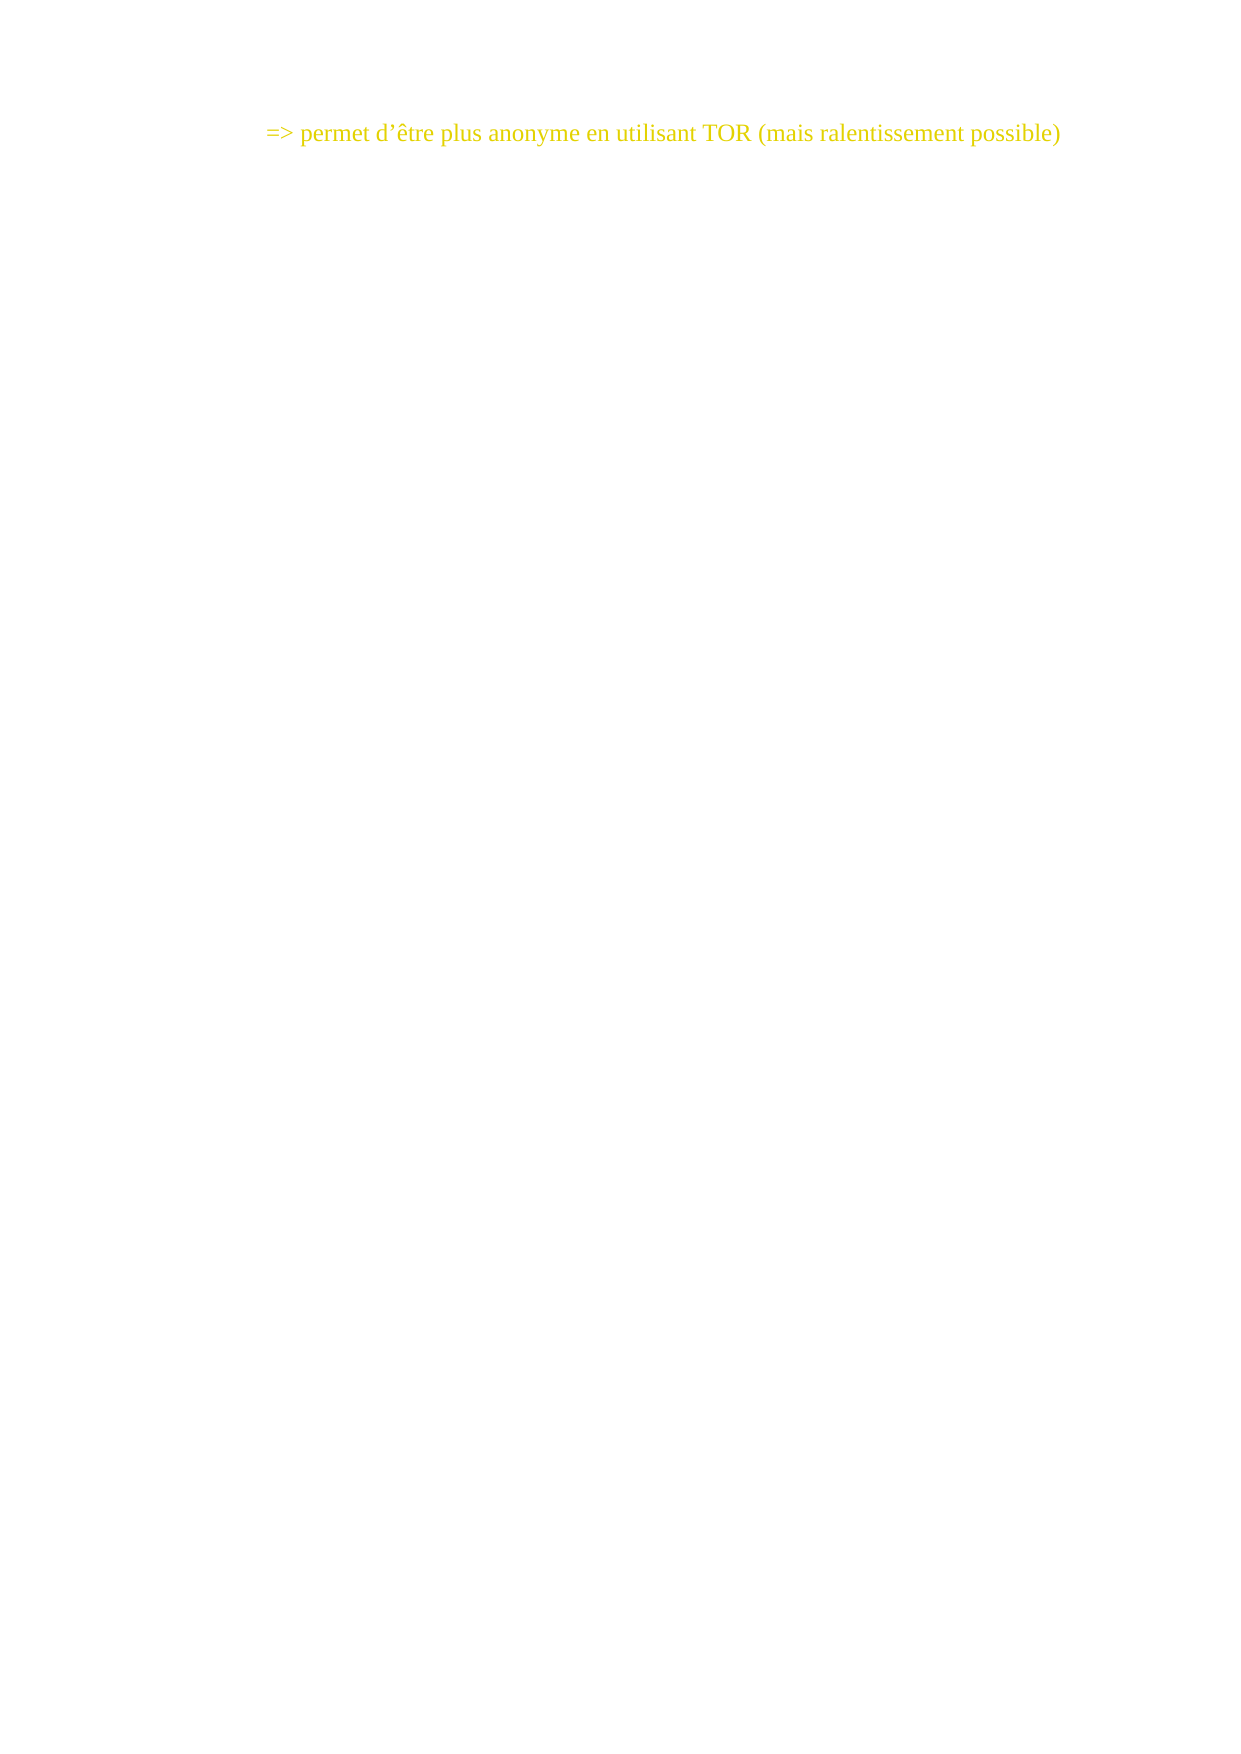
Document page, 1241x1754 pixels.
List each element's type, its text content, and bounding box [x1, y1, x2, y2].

text => permet d’être plus anonyme en utilisant TOR (mais ralentissement possible) [118, 118, 1122, 147]
